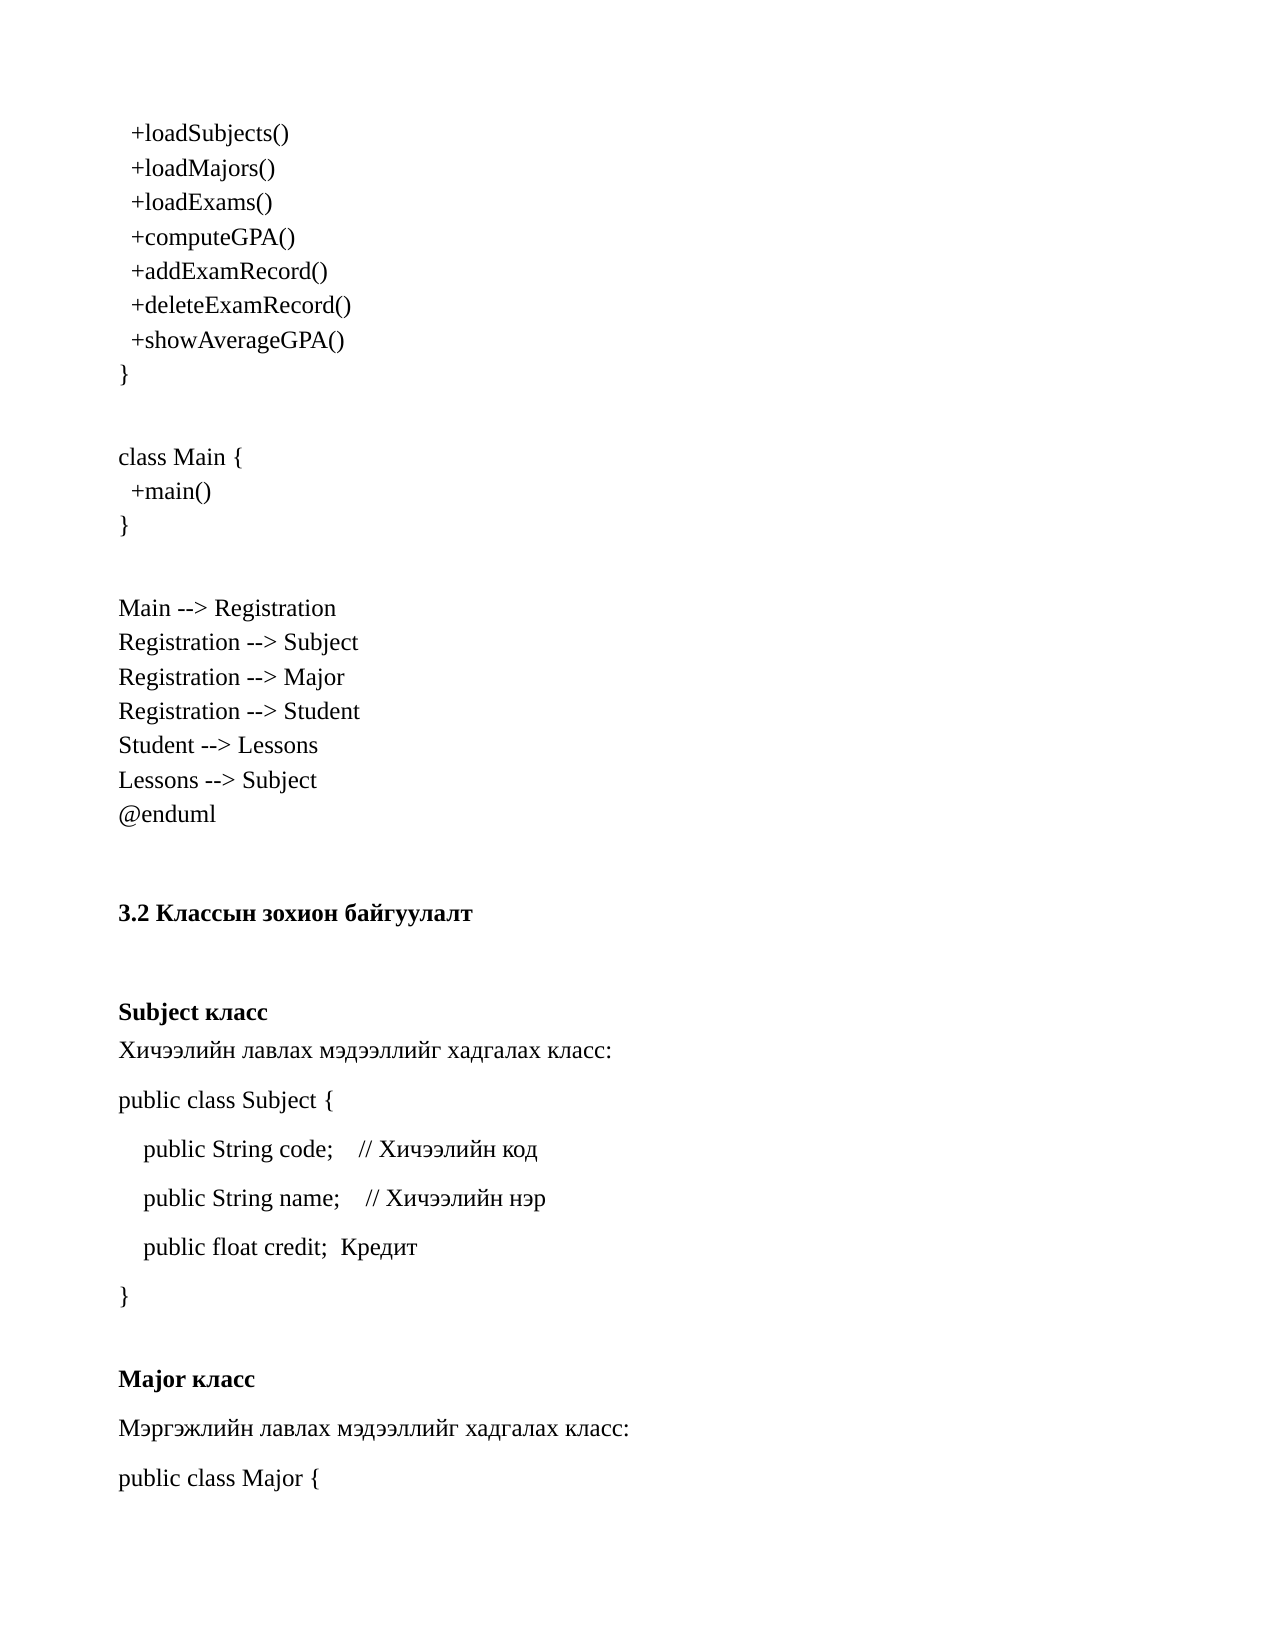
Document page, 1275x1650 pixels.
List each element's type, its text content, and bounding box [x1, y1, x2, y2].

text Major класс [118, 1330, 1157, 1393]
text Хичээлийн лавлах мэдээллийг хадгалах класс: [118, 1036, 1157, 1064]
text Registration --> Subject [118, 627, 1157, 656]
text @enduml [118, 799, 1157, 828]
subtitle 3.2 Классын зохион байгуулалт [118, 898, 1157, 927]
text } [118, 1281, 1157, 1310]
text } [118, 511, 1157, 539]
text +loadMajors() [118, 153, 1157, 181]
text public String name; // Хичээлийн нэр [118, 1183, 1157, 1212]
text Registration --> Student [118, 696, 1157, 725]
text Мэргэжлийн лавлах мэдээллийг хадгалах класс: [118, 1413, 1157, 1442]
text +loadExams() [118, 187, 1157, 216]
text +showAverageGPA() [118, 325, 1157, 354]
text public class Subject { [118, 1085, 1157, 1113]
text +computeGPA() [118, 222, 1157, 250]
subtitle Subject класс [118, 997, 1157, 1026]
text +deleteExamRecord() [118, 291, 1157, 319]
text public float credit; Кредит [118, 1232, 1157, 1261]
text Student --> Lessons [118, 731, 1157, 759]
text class Main { [118, 442, 1157, 470]
text +main() [118, 476, 1157, 505]
text public String code; // Хичээлийн код [118, 1134, 1157, 1162]
text Lessons --> Subject [118, 765, 1157, 794]
text +loadSubjects() [118, 118, 1157, 147]
text Main --> Registration [118, 593, 1157, 621]
text Registration --> Major [118, 662, 1157, 690]
text public class Major { [118, 1463, 1157, 1491]
text +addExamRecord() [118, 256, 1157, 285]
text } [118, 359, 1157, 388]
